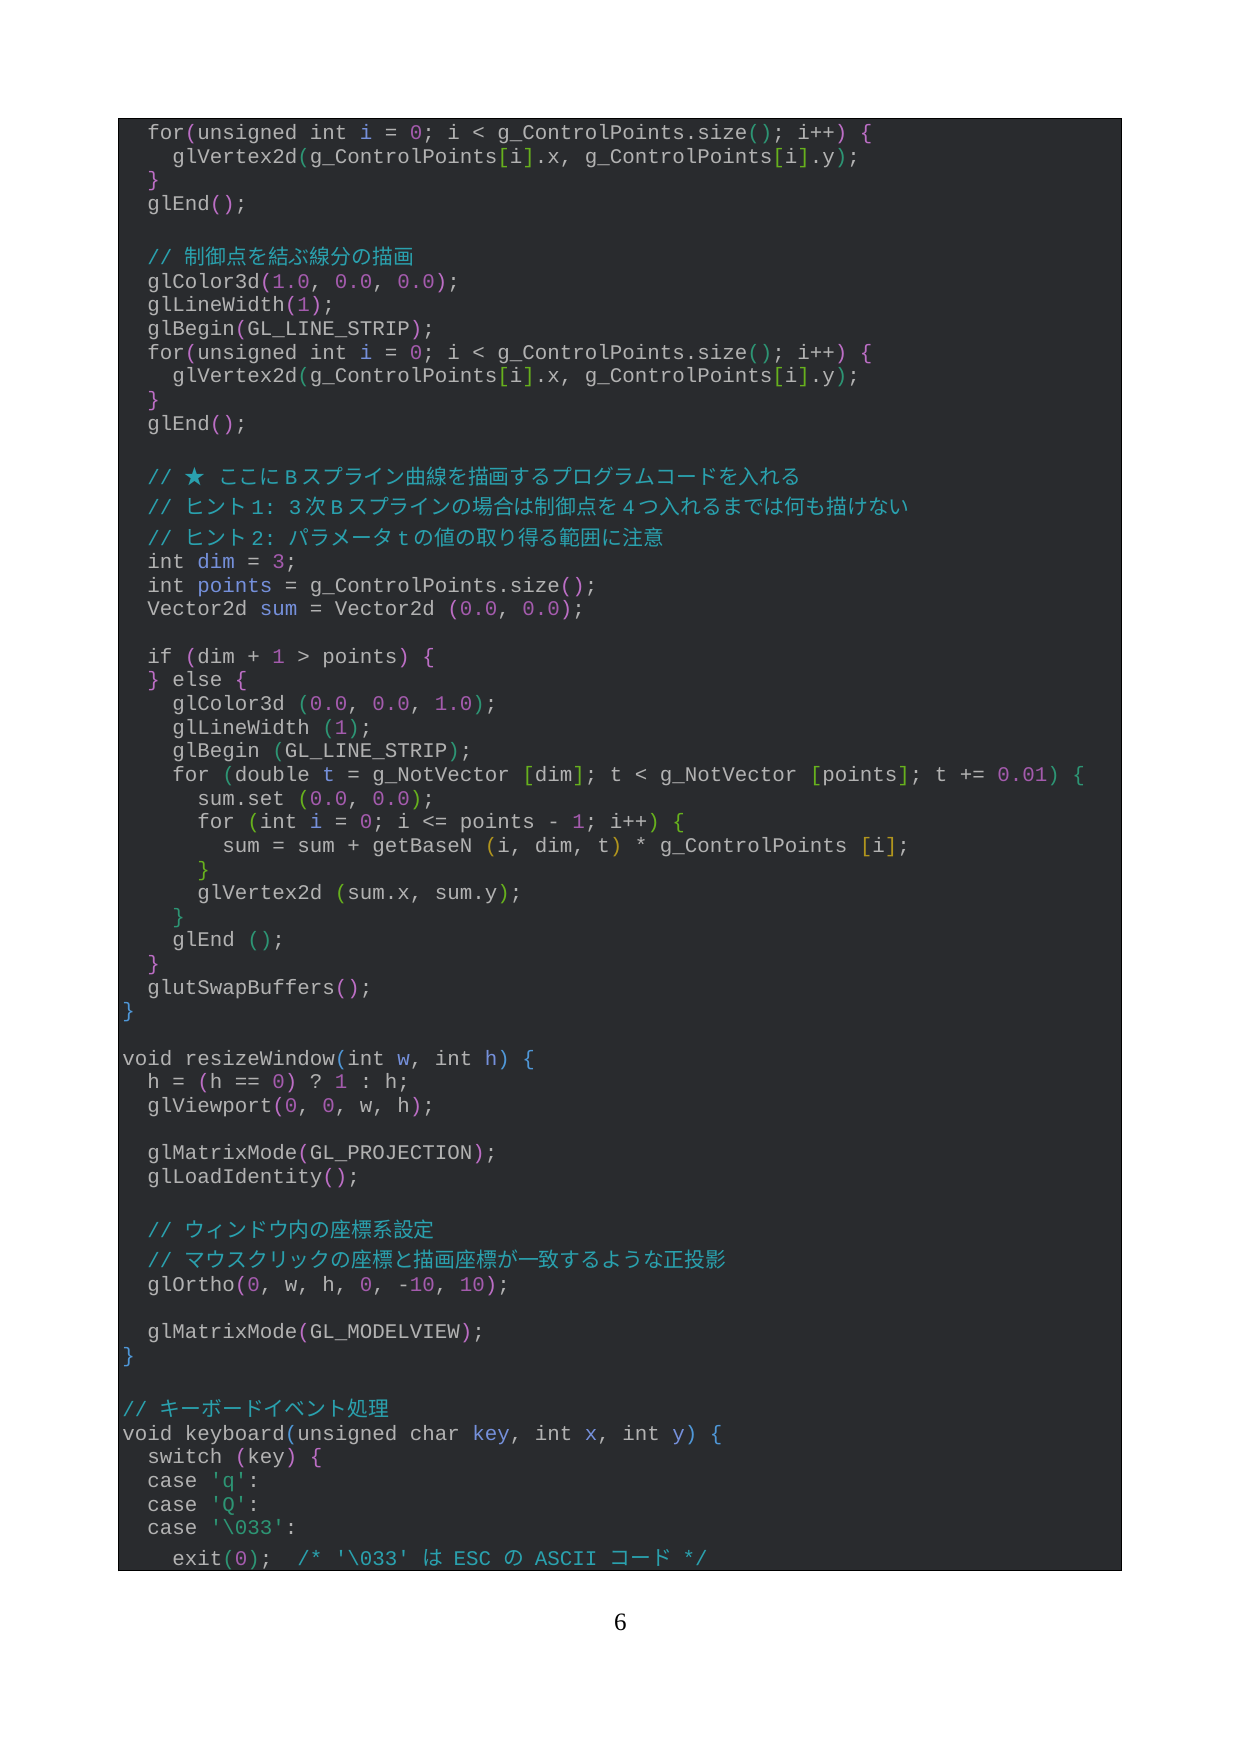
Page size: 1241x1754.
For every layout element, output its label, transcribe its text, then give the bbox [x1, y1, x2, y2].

text glMatrixMode(GL_PROJECTION); [119, 1138, 1121, 1162]
text glVertex2d(g_ControlPoints[i].x, g_ControlPoints[i].y); [119, 142, 1121, 165]
text glEnd (); [119, 926, 1121, 949]
text for(unsigned int i = 0; i < g_ControlPoints.size(); i++) { [119, 338, 1121, 361]
text glVertex2d(g_ControlPoints[i].x, g_ControlPoints[i].y); [119, 361, 1121, 385]
text // 制御点を結ぶ線分の描画 [119, 236, 1121, 267]
text case 'Q': [119, 1490, 1121, 1513]
text } else { [119, 665, 1121, 689]
text // ウィンドウ内の座標系設定 [119, 1209, 1121, 1240]
text // キーボードイベント処理 [119, 1388, 1121, 1419]
text glOrtho(0, w, h, 0, -10, 10); [119, 1270, 1121, 1294]
text void resizeWindow(int w, int h) { [119, 1044, 1121, 1067]
text h = (h == 0) ? 1 : h; [119, 1067, 1121, 1091]
text } [119, 854, 1121, 878]
text int points = g_ControlPoints.size(); [119, 571, 1121, 594]
text // ヒント2: パラメータtの値の取り得る範囲に注意 [119, 517, 1121, 547]
text Vector2d sum = Vector2d (0.0, 0.0); [119, 594, 1121, 618]
text exit(0); /* '\033' は ESC の ASCII コード */ [119, 1537, 1121, 1570]
text } [119, 902, 1121, 926]
text glVertex2d (sum.x, sum.y); [119, 878, 1121, 902]
text glutSwapBuffers(); [119, 973, 1121, 996]
text // マウスクリックの座標と描画座標が一致するような正投影 [119, 1240, 1121, 1270]
text for(unsigned int i = 0; i < g_ControlPoints.size(); i++) { [119, 119, 1121, 142]
text glMatrixMode(GL_MODELVIEW); [119, 1317, 1121, 1341]
text glLineWidth (1); [119, 713, 1121, 736]
text void keyboard(unsigned char key, int x, int y) { [119, 1419, 1121, 1442]
text glEnd(); [119, 409, 1121, 432]
text } [119, 165, 1121, 189]
text // ★ ここにBスプライン曲線を描画するプログラムコードを入れる [119, 456, 1121, 486]
text glLineWidth(1); [119, 290, 1121, 314]
text sum = sum + getBaseN (i, dim, t) * g_ControlPoints [i]; [119, 831, 1121, 854]
text sum.set (0.0, 0.0); [119, 784, 1121, 807]
text case 'q': [119, 1466, 1121, 1490]
text if (dim + 1 > points) { [119, 642, 1121, 665]
text } [119, 385, 1121, 409]
text glBegin(GL_LINE_STRIP); [119, 314, 1121, 338]
text int dim = 3; [119, 547, 1121, 571]
text switch (key) { [119, 1442, 1121, 1466]
text case '\033': [119, 1513, 1121, 1537]
text glEnd(); [119, 189, 1121, 213]
text glColor3d (0.0, 0.0, 1.0); [119, 689, 1121, 713]
text // ヒント1: 3次Bスプラインの場合は制御点を4つ入れるまでは何も描けない [119, 486, 1121, 517]
text glLoadIdentity(); [119, 1162, 1121, 1186]
text glColor3d(1.0, 0.0, 0.0); [119, 267, 1121, 290]
text for (int i = 0; i <= points - 1; i++) { [119, 807, 1121, 831]
text for (double t = g_NotVector [dim]; t < g_NotVector [points]; t += 0.01) { [119, 760, 1121, 784]
text } [119, 1341, 1121, 1365]
text glViewport(0, 0, w, h); [119, 1091, 1121, 1115]
text } [119, 996, 1121, 1020]
text glBegin (GL_LINE_STRIP); [119, 736, 1121, 760]
text } [119, 949, 1121, 973]
